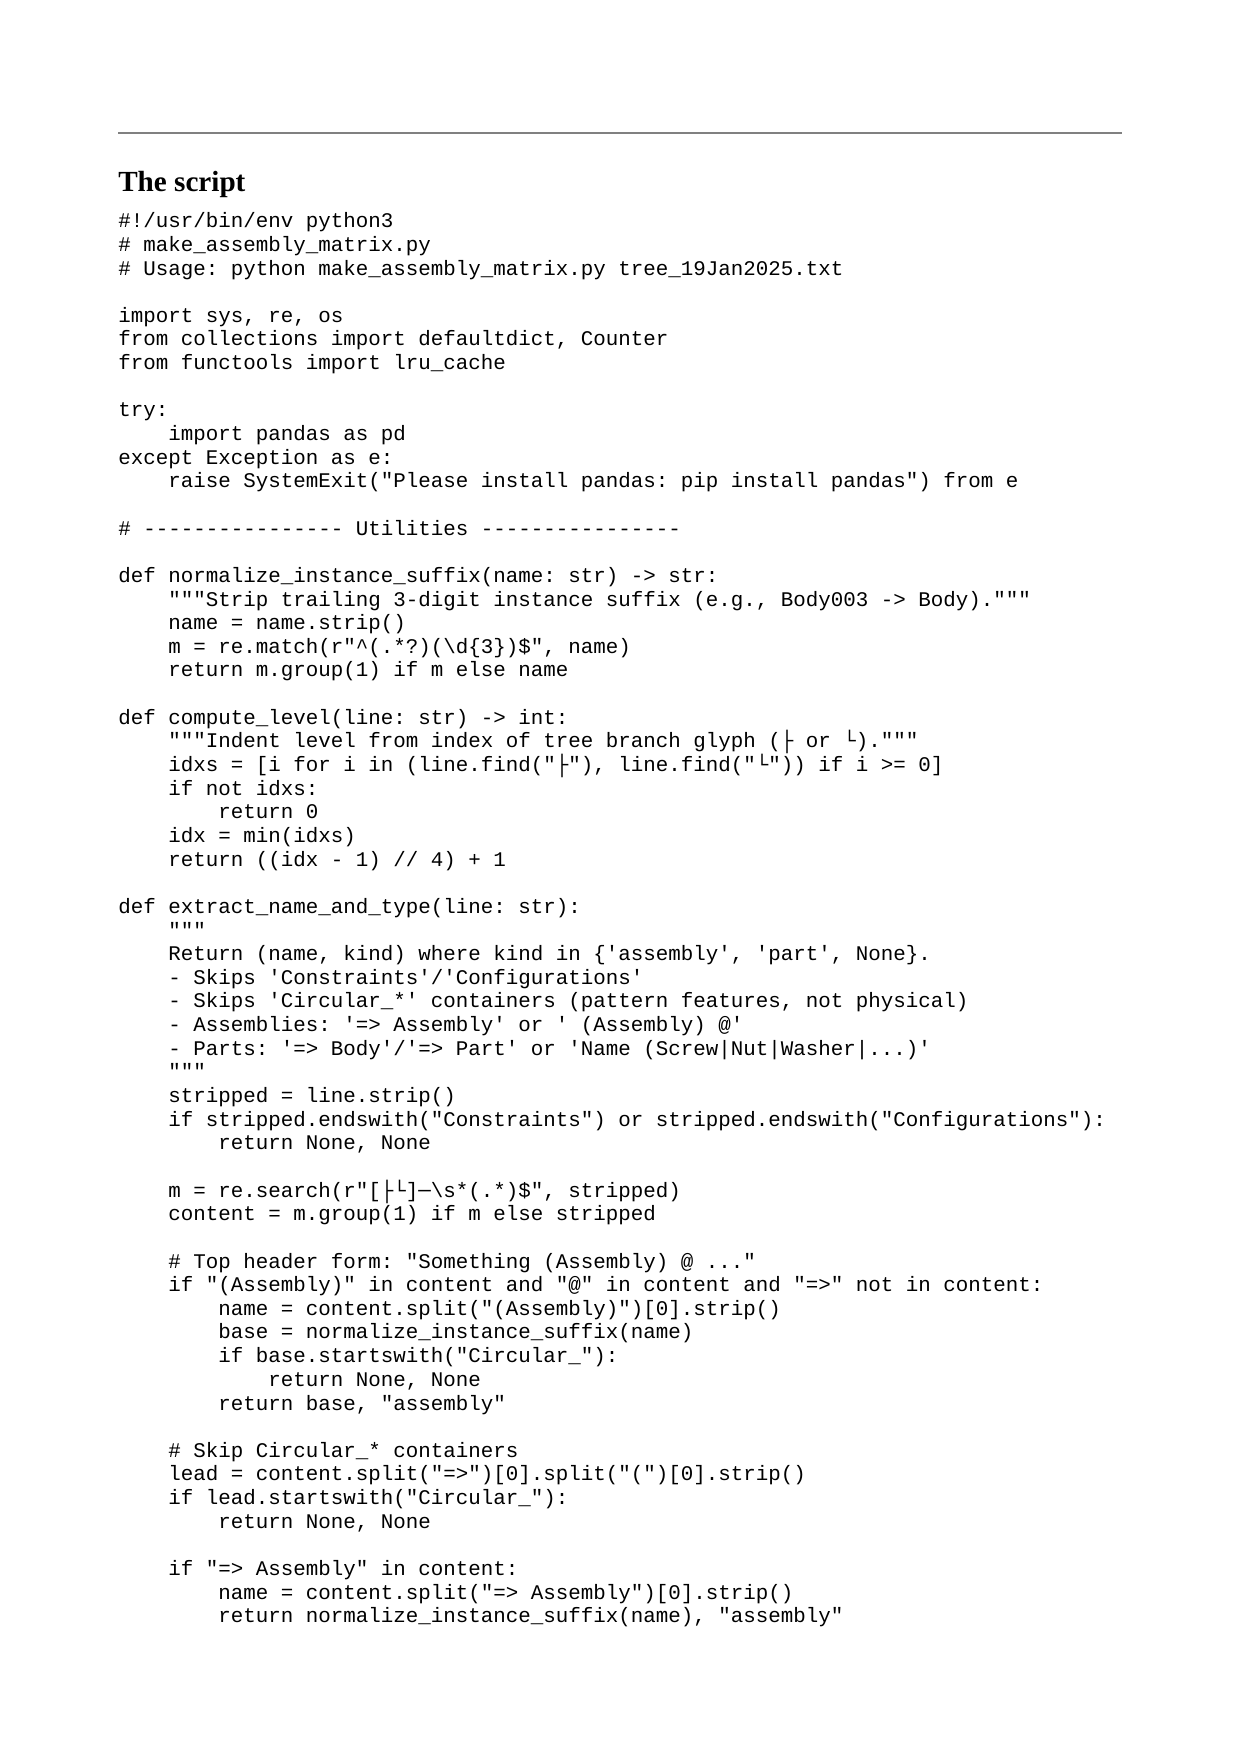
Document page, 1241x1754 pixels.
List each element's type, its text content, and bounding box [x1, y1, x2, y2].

text Return (name, kind) where kind in {'assembly', 'part', None}. [118, 943, 1122, 967]
text return m.group(1) if m else name [118, 659, 1122, 683]
text m = re.search(r"[├└]─\s*(.*)$", stripped) [118, 1180, 386, 1203]
text #!/usr/bin/env python3 [118, 210, 1122, 234]
text if stripped.endswith("Constraints") or stripped.endswith("Configurations"): [118, 1109, 1122, 1132]
text base = normalize_instance_suffix(name) [118, 1322, 1122, 1345]
text """Strip trailing 3-digit instance suffix (e.g., Body003 -> Body).""" [118, 588, 1122, 612]
text # make_assembly_matrix.py [118, 234, 1122, 257]
text if "=> Assembly" in content: [118, 1558, 1122, 1582]
text return 0 [118, 801, 1122, 825]
text if lead.startswith("Circular_"): [118, 1487, 1122, 1511]
text name = name.strip() [118, 612, 1122, 636]
text - Skips 'Constraints'/'Configurations' [118, 967, 1122, 991]
text name = content.split("=> Assembly")[0].strip() [118, 1582, 1122, 1605]
text lead = content.split("=>")[0].split("(")[0].strip() [118, 1463, 1122, 1487]
subtitle The script [118, 164, 1122, 198]
text return None, None [118, 1511, 1122, 1534]
text if not idxs: [118, 778, 1122, 801]
text return normalize_instance_suffix(name), "assembly" [118, 1605, 1122, 1629]
text raise SystemExit("Please install pandas: pip install pandas") from e [118, 470, 1122, 494]
text idx = min(idxs) [118, 825, 1122, 849]
text content = m.group(1) if m else stripped [118, 1203, 1122, 1227]
text idxs = [i for i in (line.find("├"), line.find("└")) if i >= 0] [118, 754, 1122, 778]
text from functools import lru_cache [118, 352, 1122, 376]
text """Indent level from index of tree branch glyph (├ or └).""" [118, 730, 1122, 754]
text - Assemblies: '=> Assembly' or ' (Assembly) @' [118, 1014, 1122, 1038]
text - Parts: '=> Body'/'=> Part' or 'Name (Screw|Nut|Washer|...)' [118, 1038, 1122, 1061]
text # Skip Circular_* containers [118, 1440, 1122, 1463]
text - Skips 'Circular_*' containers (pattern features, not physical) [118, 991, 1122, 1014]
text return None, None [118, 1132, 1122, 1156]
text def extract_name_and_type(line: str): [118, 896, 1122, 919]
text except Exception as e: [118, 447, 1122, 470]
text try: [118, 399, 1122, 423]
text # ---------------- Utilities ---------------- [118, 518, 1122, 541]
text def compute_level(line: str) -> int: [118, 707, 1122, 730]
text m = re.search(r"[├└]─\s*(.*)$", stripped) [387, 1180, 1122, 1203]
text import sys, re, os [118, 305, 1122, 328]
text import pandas as pd [118, 423, 1122, 447]
text from collections import defaultdict, Counter [118, 328, 1122, 352]
text return base, "assembly" [118, 1392, 1122, 1416]
text return ((idx - 1) // 4) + 1 [118, 849, 1122, 872]
text if "(Assembly)" in content and "@" in content and "=>" not in content: [118, 1274, 1122, 1298]
text return None, None [118, 1369, 1122, 1392]
text # Top header form: "Something (Assembly) @ ..." [118, 1251, 1122, 1274]
text stripped = line.strip() [118, 1085, 1122, 1109]
text m = re.match(r"^(.*?)(\d{3})$", name) [118, 636, 1122, 659]
text # Usage: python make_assembly_matrix.py tree_19Jan2025.txt [118, 257, 1122, 281]
text """ [118, 919, 1122, 943]
text """ [118, 1061, 1122, 1085]
text if base.startswith("Circular_"): [118, 1345, 1122, 1369]
text name = content.split("(Assembly)")[0].strip() [118, 1298, 1122, 1322]
text def normalize_instance_suffix(name: str) -> str: [118, 565, 1122, 588]
